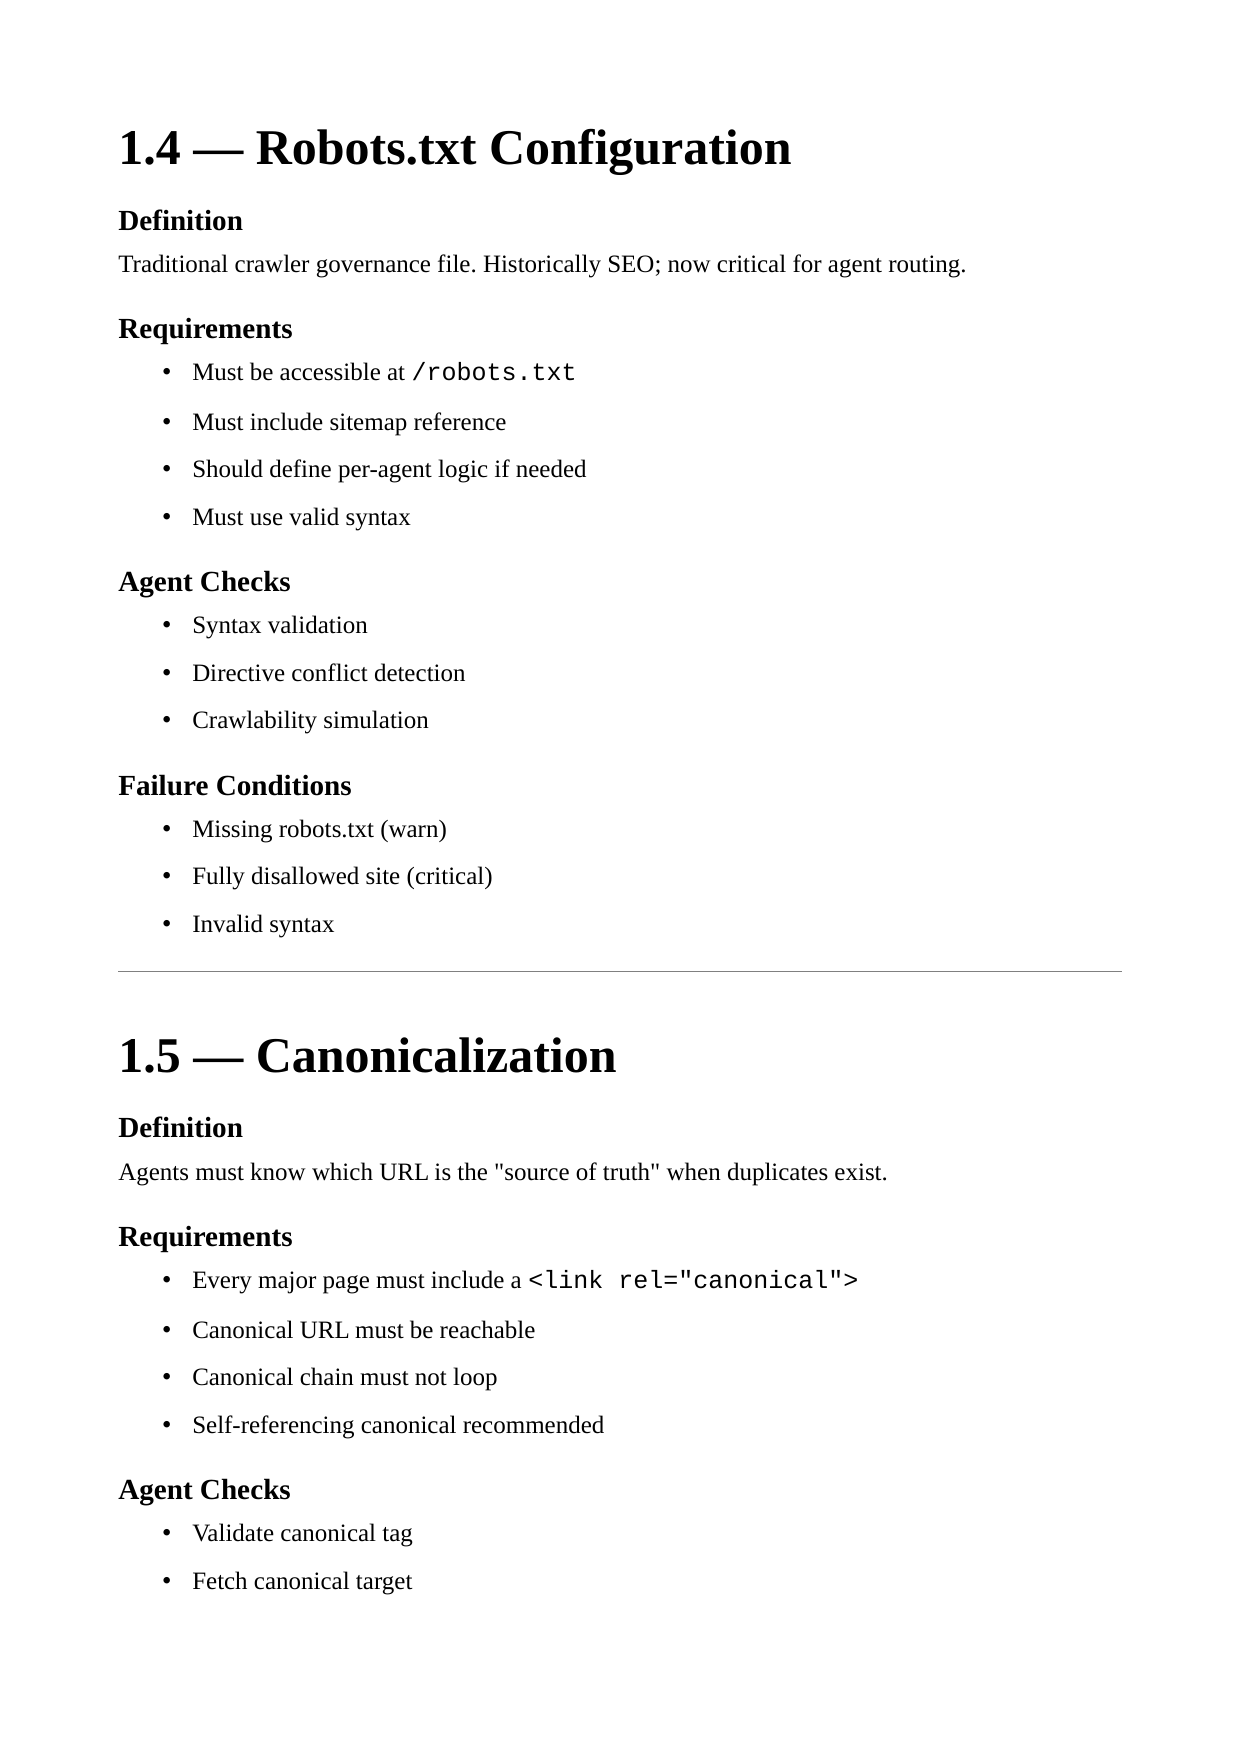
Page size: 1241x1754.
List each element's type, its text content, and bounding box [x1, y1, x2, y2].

list Syntax validation [162, 610, 1122, 639]
list Crawlability simulation [162, 706, 1122, 734]
subtitle Definition [118, 203, 1122, 236]
text Agents must know which URL is the "source of truth" when duplicates exist. [118, 1157, 1122, 1185]
list Missing robots.txt (warn) [162, 814, 1122, 843]
subtitle Requirements [118, 311, 1122, 344]
subtitle 1.5 — Canonicalization [118, 1026, 1122, 1083]
list Should define per-agent logic if needed [162, 454, 1122, 483]
list Fetch canonical target [162, 1566, 1122, 1594]
subtitle Definition [118, 1111, 1122, 1144]
list Validate canonical tag [162, 1518, 1122, 1547]
subtitle Failure Conditions [118, 768, 1122, 801]
list Directive conflict detection [162, 658, 1122, 687]
text Traditional crawler governance file. Historically SEO; now critical for agent routing. [118, 249, 1122, 277]
list Canonical URL must be reachable [162, 1315, 1122, 1343]
list Invalid syntax [162, 909, 1122, 938]
subtitle Requirements [118, 1219, 1122, 1252]
subtitle Agent Checks [118, 564, 1122, 598]
list Fully disallowed site (critical) [162, 861, 1122, 890]
list Must be accessible at /robots.txt [162, 357, 1122, 388]
subtitle Agent Checks [118, 1472, 1122, 1506]
list Canonical chain must not loop [162, 1362, 1122, 1391]
subtitle 1.4 — Robots.txt Configuration [118, 118, 1122, 176]
list Self-referencing canonical recommended [162, 1410, 1122, 1439]
list Must use valid syntax [162, 502, 1122, 531]
list Must include sitemap reference [162, 407, 1122, 436]
list Every major page must include a <link rel="canonical"> [162, 1265, 1122, 1296]
